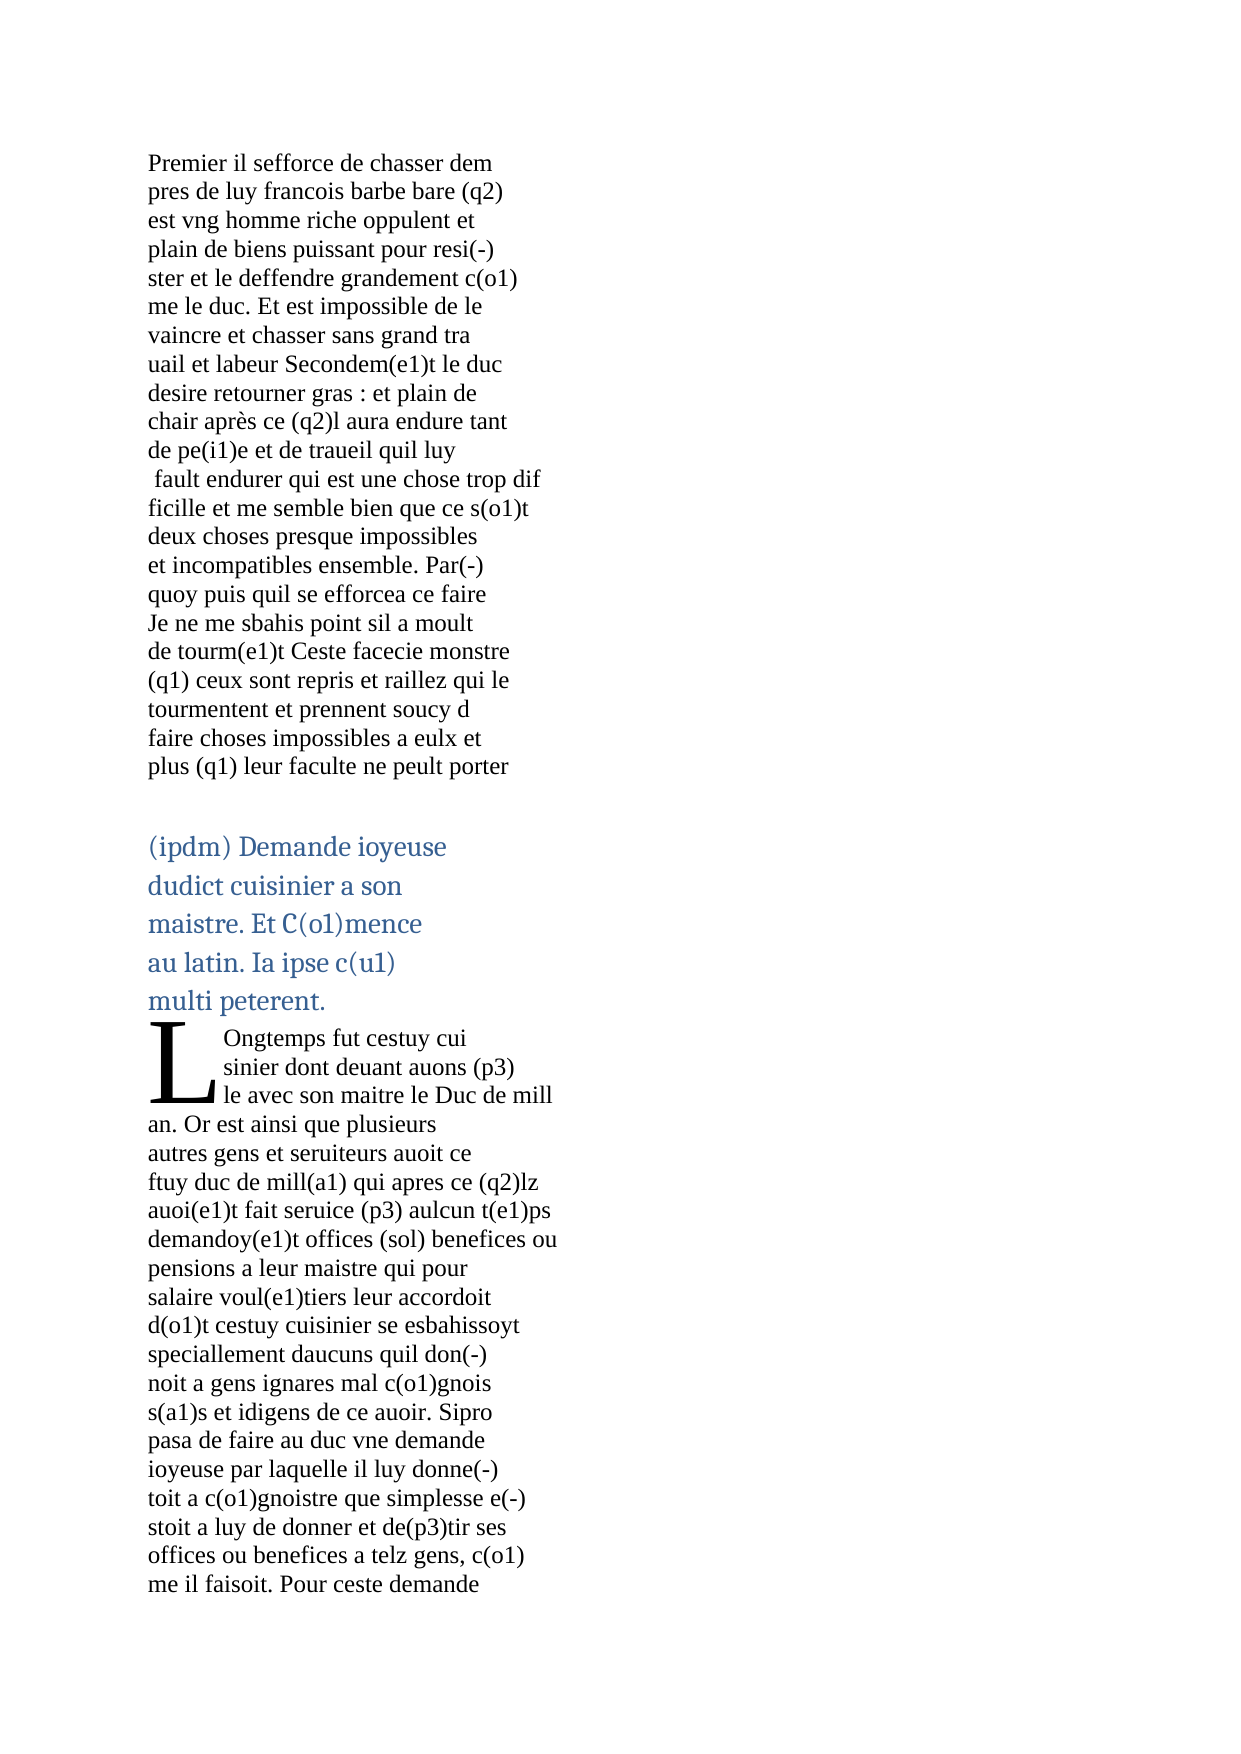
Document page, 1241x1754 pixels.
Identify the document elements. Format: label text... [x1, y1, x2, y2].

text Premier il sefforce de chasser dem pres de luy francois barbe bare (q2) est vng homme riche oppulent et plain de biens puissant pour resi(-) ster et le deffendre grandement c(o1) me le duc. Et est impossible de le vaincre et chasser sans grand tra uail et labeur Secondem(e1)t le duc desire retourner gras : et plain de chair après ce (q2)l aura endure tant de pe(i1)e et de traueil quil luy fault endurer qui est une chose trop dif ficille et me semble bien que ce s(o1)t deux choses presque impossibles et incompatibles ensemble. Par(-) quoy puis quil se efforcea ce faire Je ne me sbahis point sil a moult de tourm(e1)t Ceste facecie monstre (q1) ceux sont repris et raillez qui le tourmentent et prennent soucy d faire choses impossibles a eulx et plus (q1) leur faculte ne peult porter [148, 148, 1093, 780]
subtitle (ipdm) Demande ioyeuse dudict cuisinier a son maistre. Et C(o1)mence au latin. Ia ipse c(u1) multi peterent. [148, 830, 1093, 1018]
text LOngtemps fut cestuy cui sinier dont deuant auons (p3) le avec son maitre le Duc de mill an. Or est ainsi que plusieurs autres gens et seruiteurs auoit ce ftuy duc de mill(a1) qui apres ce (q2)lz auoi(e1)t fait seruice (p3) aulcun t(e1)ps demandoy(e1)t offices (sol) benefices ou pensions a leur maistre qui pour salaire voul(e1)tiers leur accordoit d(o1)t cestuy cuisinier se esbahissoyt speciallement daucuns quil don(-) noit a gens ignares mal c(o1)gnois s(a1)s et idigens de ce auoir. Sipro pasa de faire au duc vne demande ioyeuse par laquelle il luy donne(-) toit a c(o1)gnoistre que simplesse e(-) stoit a luy de donner et de(p3)tir ses offices ou benefices a telz gens, c(o1) me il faisoit. Pour ceste demande [148, 1023, 1093, 1598]
